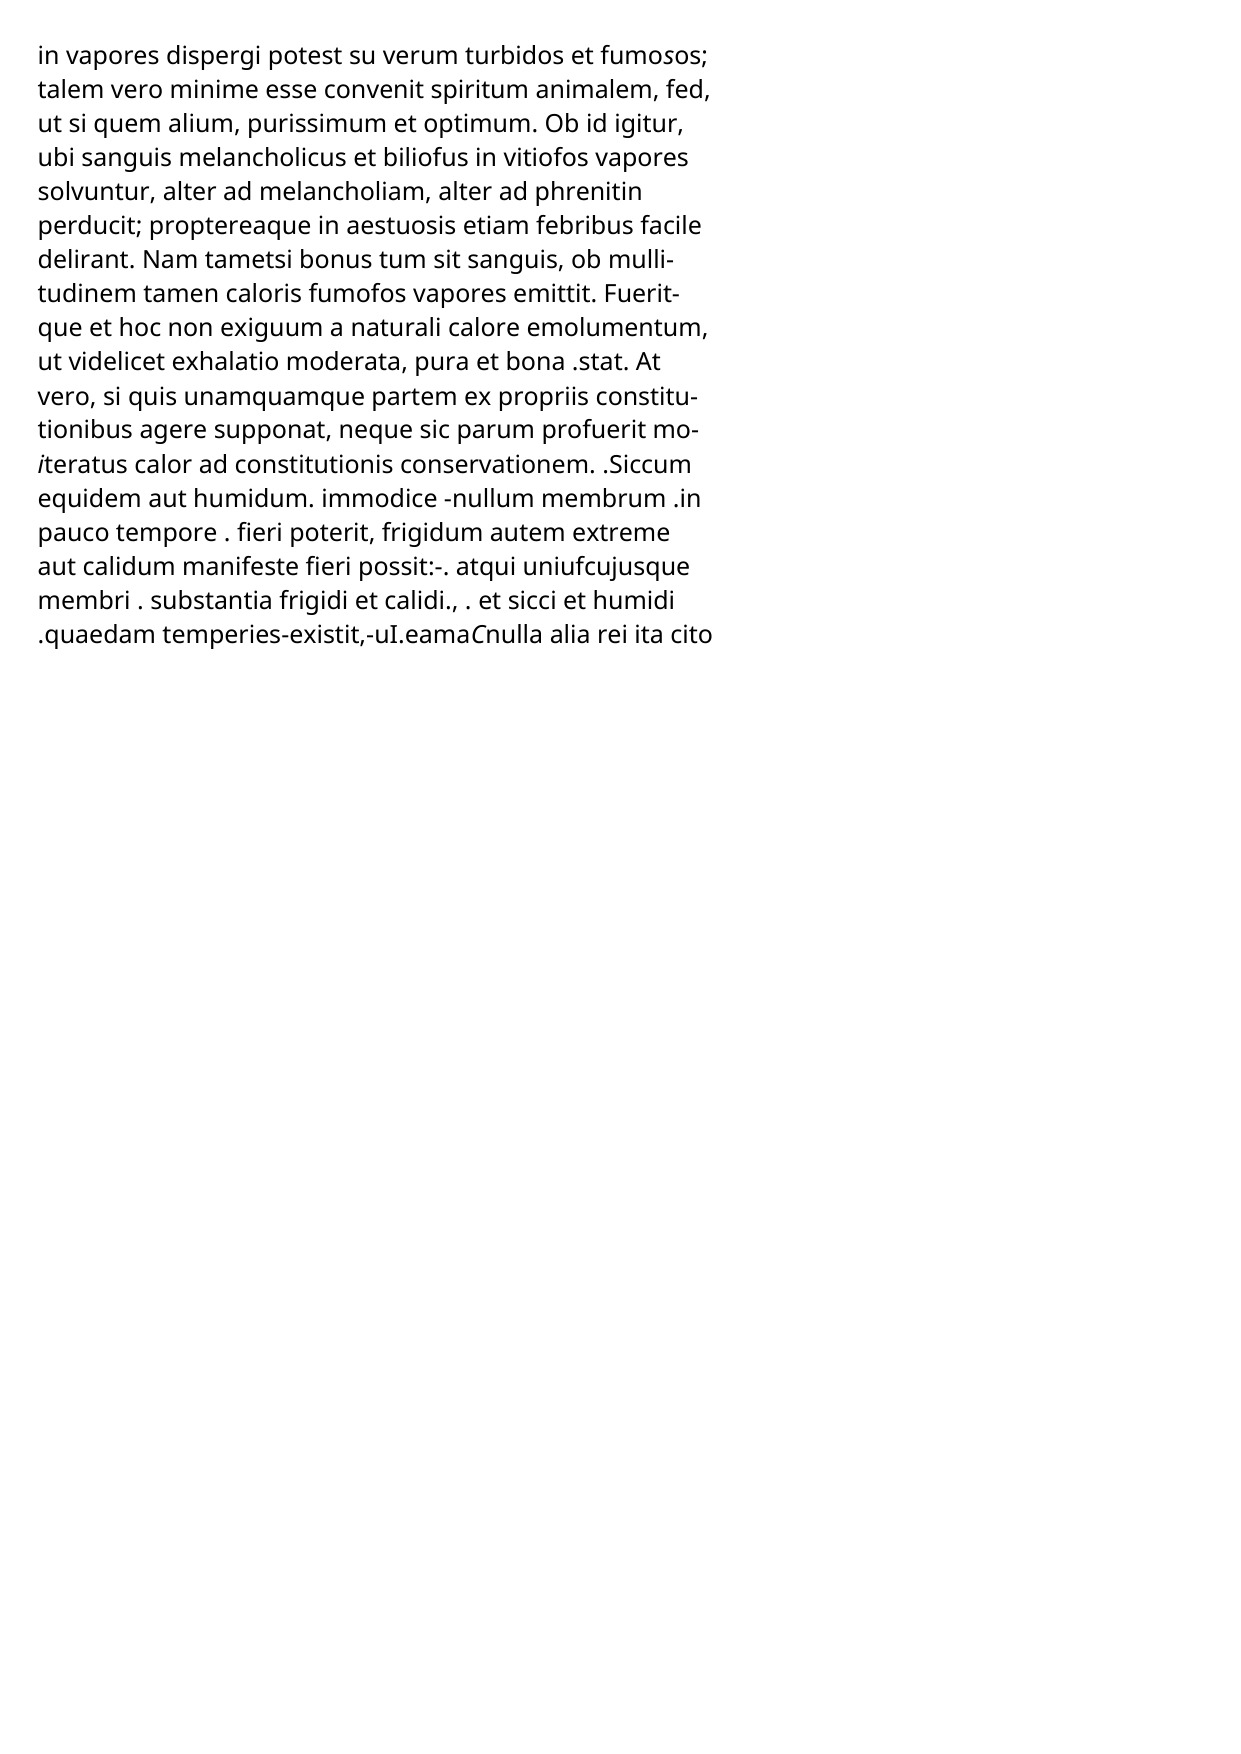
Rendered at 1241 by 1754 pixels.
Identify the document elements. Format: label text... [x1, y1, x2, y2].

text in vapores dispergi potest su verum turbidos et fumosos; talem vero minime esse convenit spiritum animalem, fed, ut si quem alium, purissimum et optimum. Ob id igitur, ubi sanguis melancholicus et biliofus in vitiofos vapores solvuntur, alter ad melancholiam, alter ad phrenitin perducit; proptereaque in aestuosis etiam febribus facile delirant. Nam tametsi bonus tum sit sanguis, ob mulli- tudinem tamen caloris fumofos vapores emittit. Fuerit- que et hoc non exiguum a naturali calore emolumentum, ut videlicet exhalatio moderata, pura et bona .stat. At vero, si quis unamquamque partem ex propriis constitu- tionibus agere supponat, neque sic parum profuerit mo- iteratus calor ad constitutionis conservationem. .Siccum equidem aut humidum. immodice -nullum membrum .in pauco tempore . fieri poterit, frigidum autem extreme aut calidum manifeste fieri possit:-. atqui uniufcujusque membri . substantia frigidi et calidi., . et sicci et humidi .quaedam temperies-existit,-uI.eamaCnulla alia rei ita cito [37, 37, 1203, 651]
